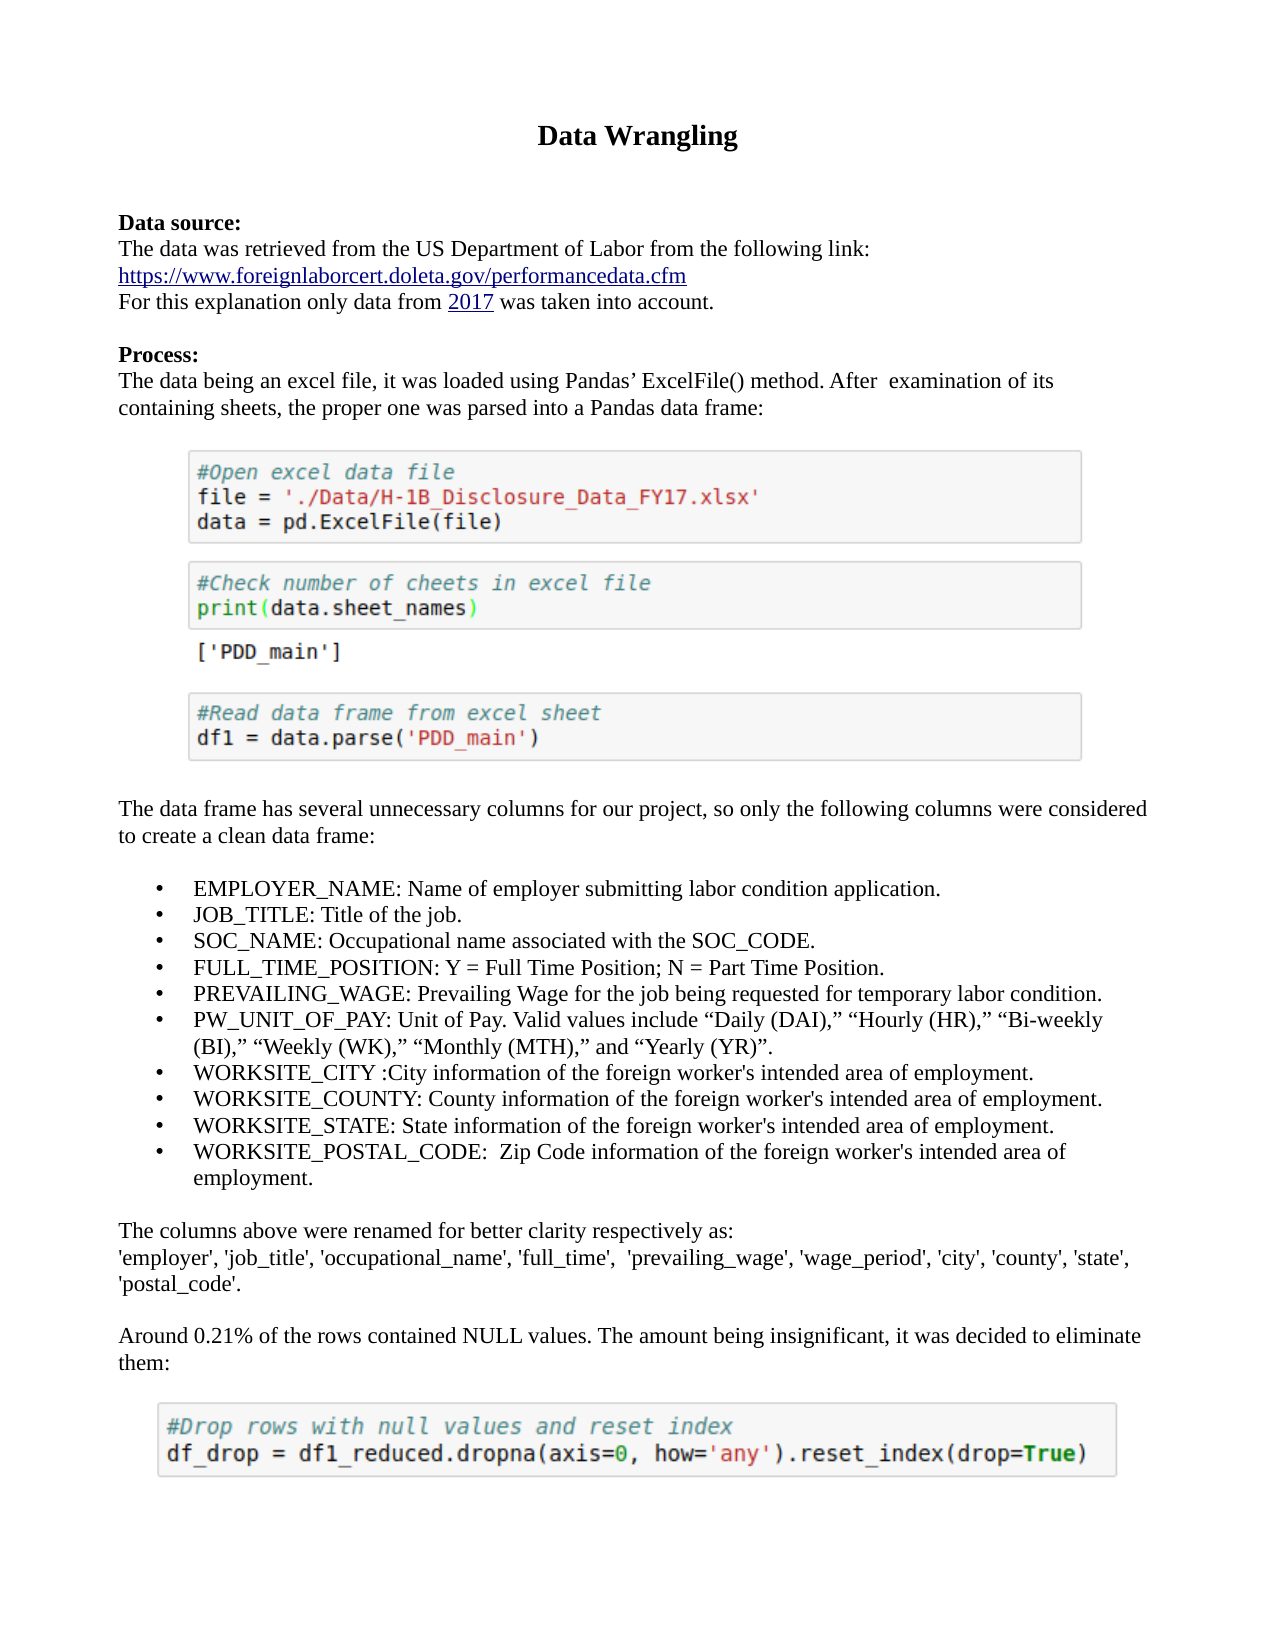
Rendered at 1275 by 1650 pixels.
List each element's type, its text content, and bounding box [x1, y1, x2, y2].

list PW_UNIT_OF_PAY: Unit of Pay. Valid values include “Daily (DAI),” “Hourly (HR),” “Bi-weekly (BI),” “Weekly (WK),” “Monthly (MTH),” and “Yearly (YR)”. [156, 1006, 1157, 1059]
picture [156, 1401, 1119, 1479]
text Process: [118, 341, 1157, 367]
list FULL_TIME_POSITION: Y = Full Time Position; N = Part Time Position. [156, 954, 1157, 980]
text Around 0.21% of the rows contained NULL values. The amount being insignificant, it was decided to eliminate them: [118, 1323, 1157, 1375]
text Data Wrangling [118, 118, 1157, 152]
list PREVAILING_WAGE: Prevailing Wage for the job being requested for temporary labor condition. [156, 980, 1157, 1006]
list WORKSITE_COUNTY: County information of the foreign worker's intended area of employment. [156, 1085, 1157, 1112]
list JOB_TITLE: Title of the job. [156, 901, 1157, 927]
text https://www.foreignlaborcert.doleta.gov/performancedata.cfm [118, 262, 1157, 288]
list WORKSITE_POSTAL_CODE: Zip Code information of the foreign worker's intended area of employment. [156, 1138, 1157, 1191]
text The columns above were renamed for better clarity respectively as: [118, 1217, 1157, 1243]
text 'employer', 'job_title', 'occupational_name', 'full_time', 'prevailing_wage', 'wage_period', 'city', 'county', 'state', 'postal_code'. [118, 1243, 1157, 1296]
list WORKSITE_CITY :City information of the foreign worker's intended area of employment. [156, 1059, 1157, 1085]
text For this explanation only data from 2017 was taken into account. [118, 288, 1157, 314]
picture [184, 446, 1091, 770]
list WORKSITE_STATE: State information of the foreign worker's intended area of employment. [156, 1112, 1157, 1138]
text The data was retrieved from the US Department of Labor from the following link: [118, 236, 1157, 262]
text The data frame has several unnecessary columns for our project, so only the following columns were considered to create a clean data frame: [118, 796, 1157, 848]
text Data source: [118, 209, 1157, 236]
list SOC_NAME: Occupational name associated with the SOC_CODE. [156, 927, 1157, 954]
list EMPLOYER_NAME: Name of employer submitting labor condition application. [156, 874, 1157, 901]
text The data being an excel file, it was loaded using Pandas’ ExcelFile() method. After examination of its containing sheets, the proper one was parsed into a Pandas data frame: [118, 367, 1157, 420]
